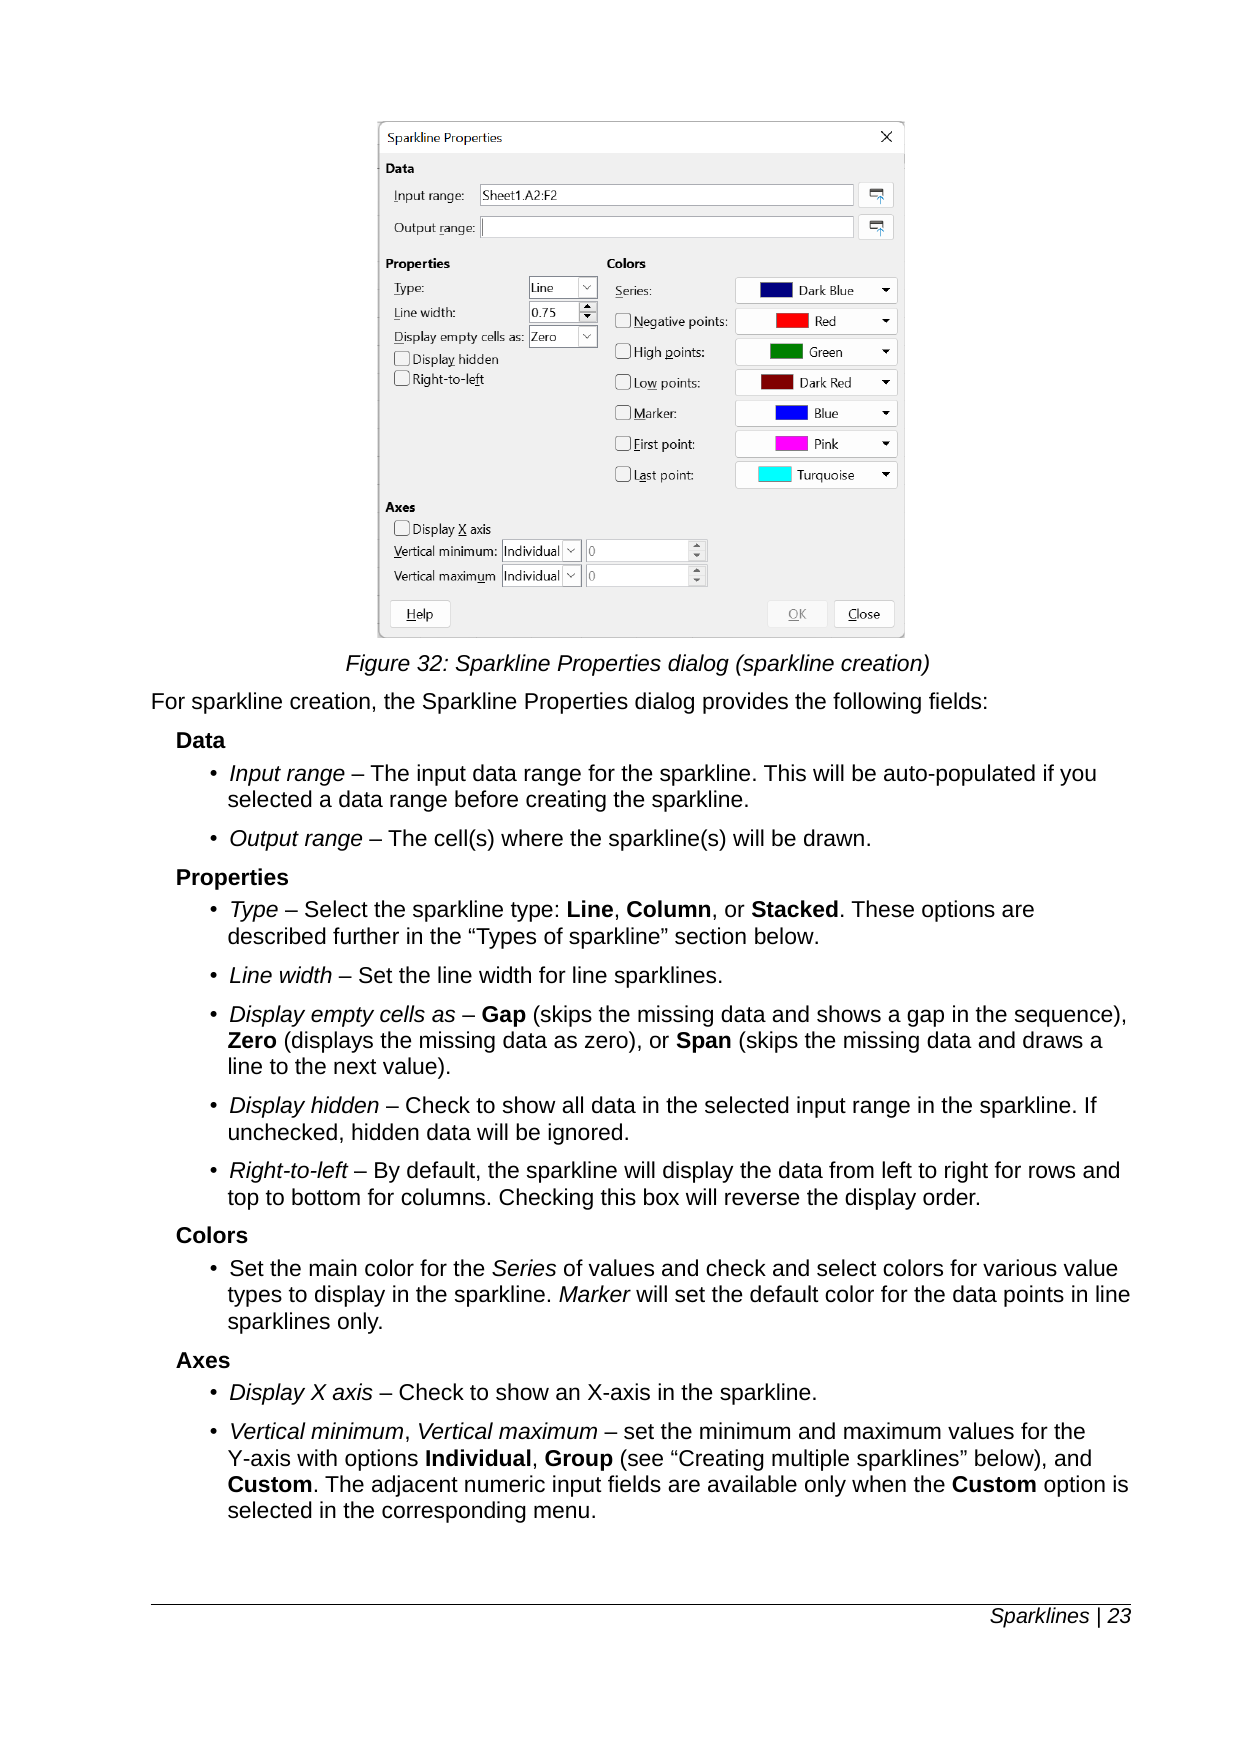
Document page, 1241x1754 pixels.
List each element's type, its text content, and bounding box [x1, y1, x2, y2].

picture [377, 121, 905, 638]
list Line width – Set the line width for line sparklines. [209, 962, 1131, 988]
text Figure 32: Sparkline Properties dialog (sparkline creation) [345, 649, 936, 676]
text Colors [176, 1222, 1131, 1249]
list For sparkline creation, the Sparkline Properties dialog provides the following fields: [151, 688, 1131, 715]
text Axes [176, 1347, 1131, 1373]
list Right-to-left – By default, the sparkline will display the data from left to right for rows and top to bottom for columns. Checking this box will reverse the display order. [209, 1157, 1131, 1210]
list Display X axis – Check to show an X‑axis in the sparkline. [209, 1379, 1131, 1406]
list Display hidden – Check to show all data in the selected input range in the sparkline. If unchecked, hidden data will be ignored. [209, 1092, 1131, 1145]
list Type – Select the sparkline type: Line, Column, or Stacked. These options are described further in the “Types of sparkline” section below. [209, 896, 1131, 949]
list Output range – The cell(s) where the sparkline(s) will be drawn. [209, 825, 1131, 851]
text Properties [176, 864, 1131, 890]
list Vertical minimum, Vertical maximum – set the minimum and maximum values for the Y‑axis with options Individual, Group (see “Creating multiple sparklines” below), and Custom. The adjacent numeric input fields are available only when the Custom option is selected in the corresponding menu. [209, 1418, 1131, 1523]
list Set the main color for the Series of values and check and select colors for various value types to display in the sparkline. Marker will set the default color for the data points in line sparklines only. [209, 1255, 1131, 1334]
text Data [176, 727, 1131, 753]
list Input range – The input data range for the sparkline. This will be auto-populated if you selected a data range before creating the sparkline. [209, 760, 1131, 812]
list Display empty cells as – Gap (skips the missing data and shows a gap in the sequence), Zero (displays the missing data as zero), or Span (skips the missing data and draws a line to the next value). [209, 1001, 1131, 1079]
